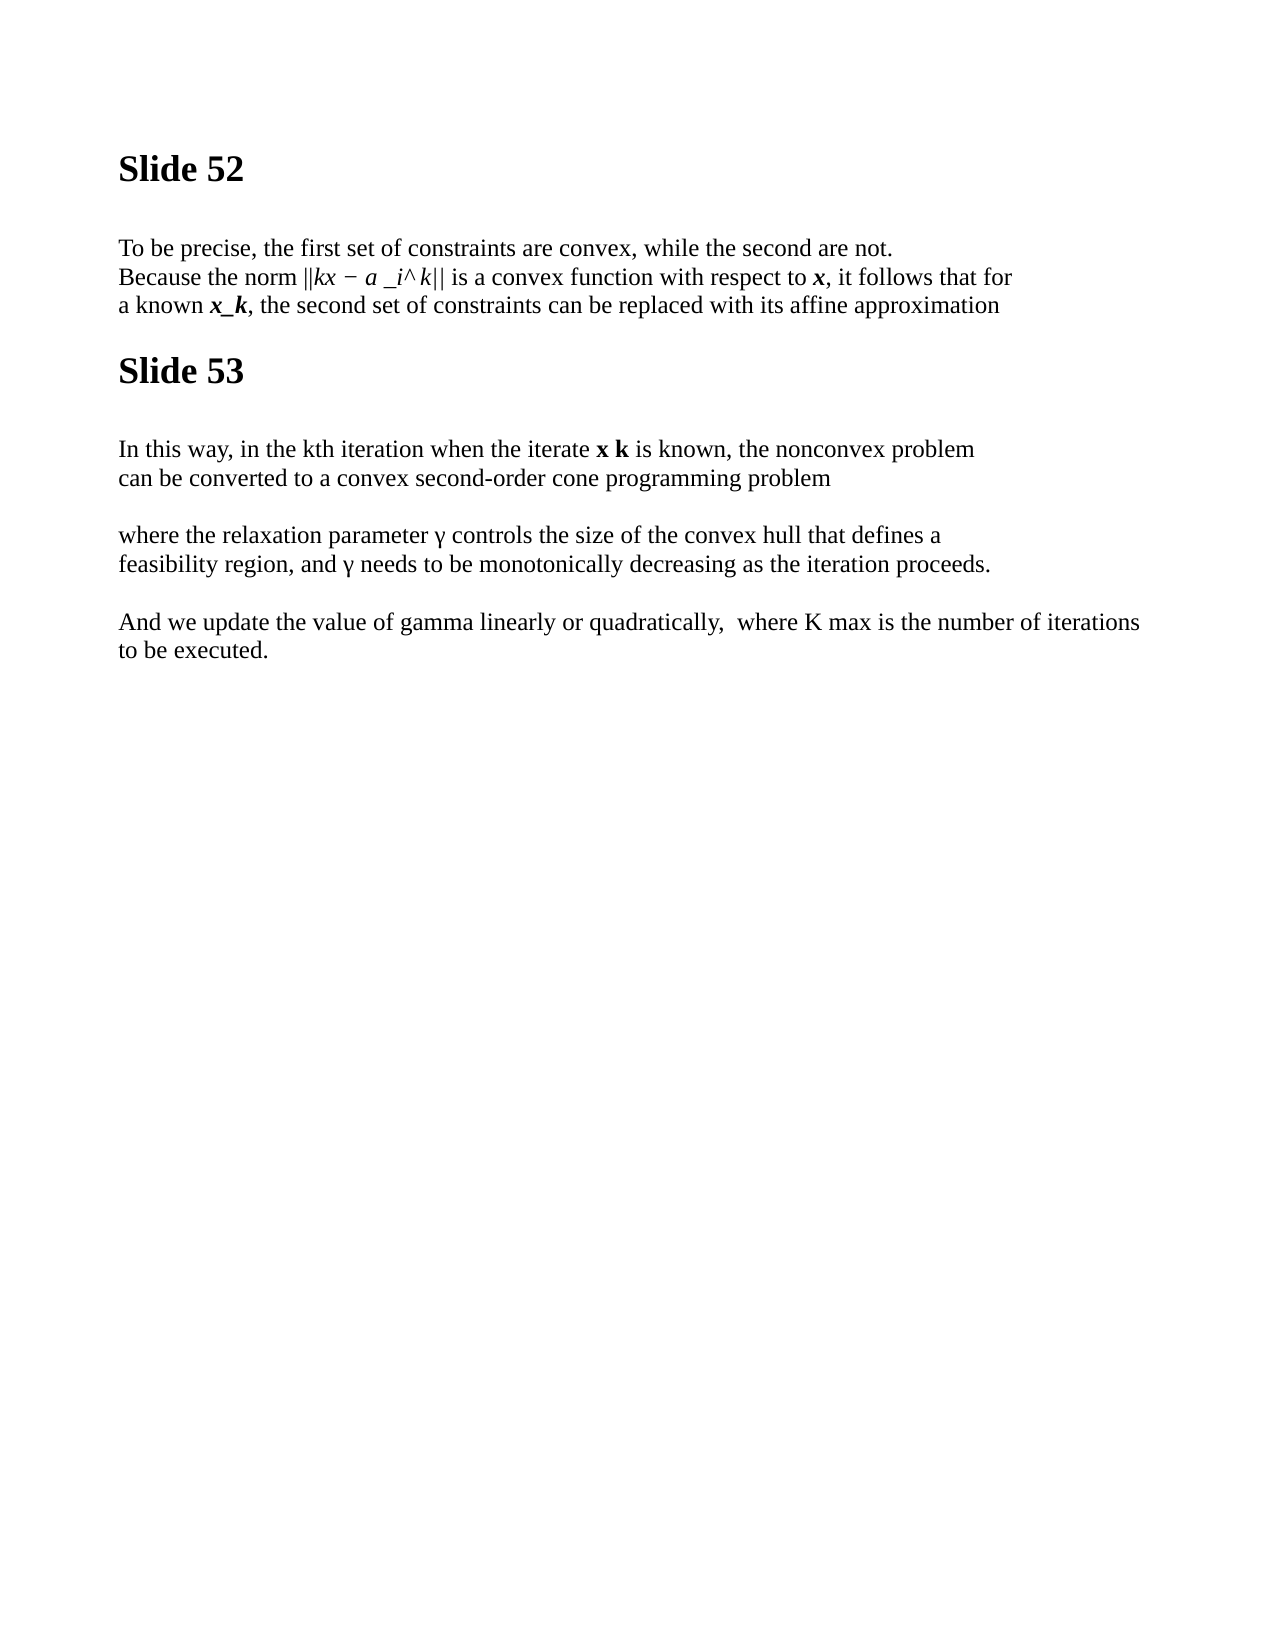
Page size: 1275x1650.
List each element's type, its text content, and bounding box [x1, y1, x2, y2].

text Slide 52 [118, 147, 1157, 190]
text can be converted to a convex second-order cone programming problem [118, 463, 1157, 492]
text Slide 53 [118, 348, 1157, 391]
text feasibility region, and γ needs to be monotonically decreasing as the iteration proceeds. [118, 549, 1157, 578]
text a known x_k, the second set of constraints can be replaced with its affine approximation [118, 291, 1157, 319]
text In this way, in the kth iteration when the iterate x k is known, the nonconvex problem [118, 434, 1157, 463]
text where the relaxation parameter γ controls the size of the convex hull that defines a [118, 521, 1157, 549]
text Because the norm ||kx − a _i^ k|| is a convex function with respect to x, it follows that for [118, 262, 1157, 291]
text To be precise, the first set of constraints are convex, while the second are not. [118, 233, 1157, 262]
text And we update the value of gamma linearly or quadratically, where K max is the number of iterations to be executed. [118, 607, 1157, 664]
